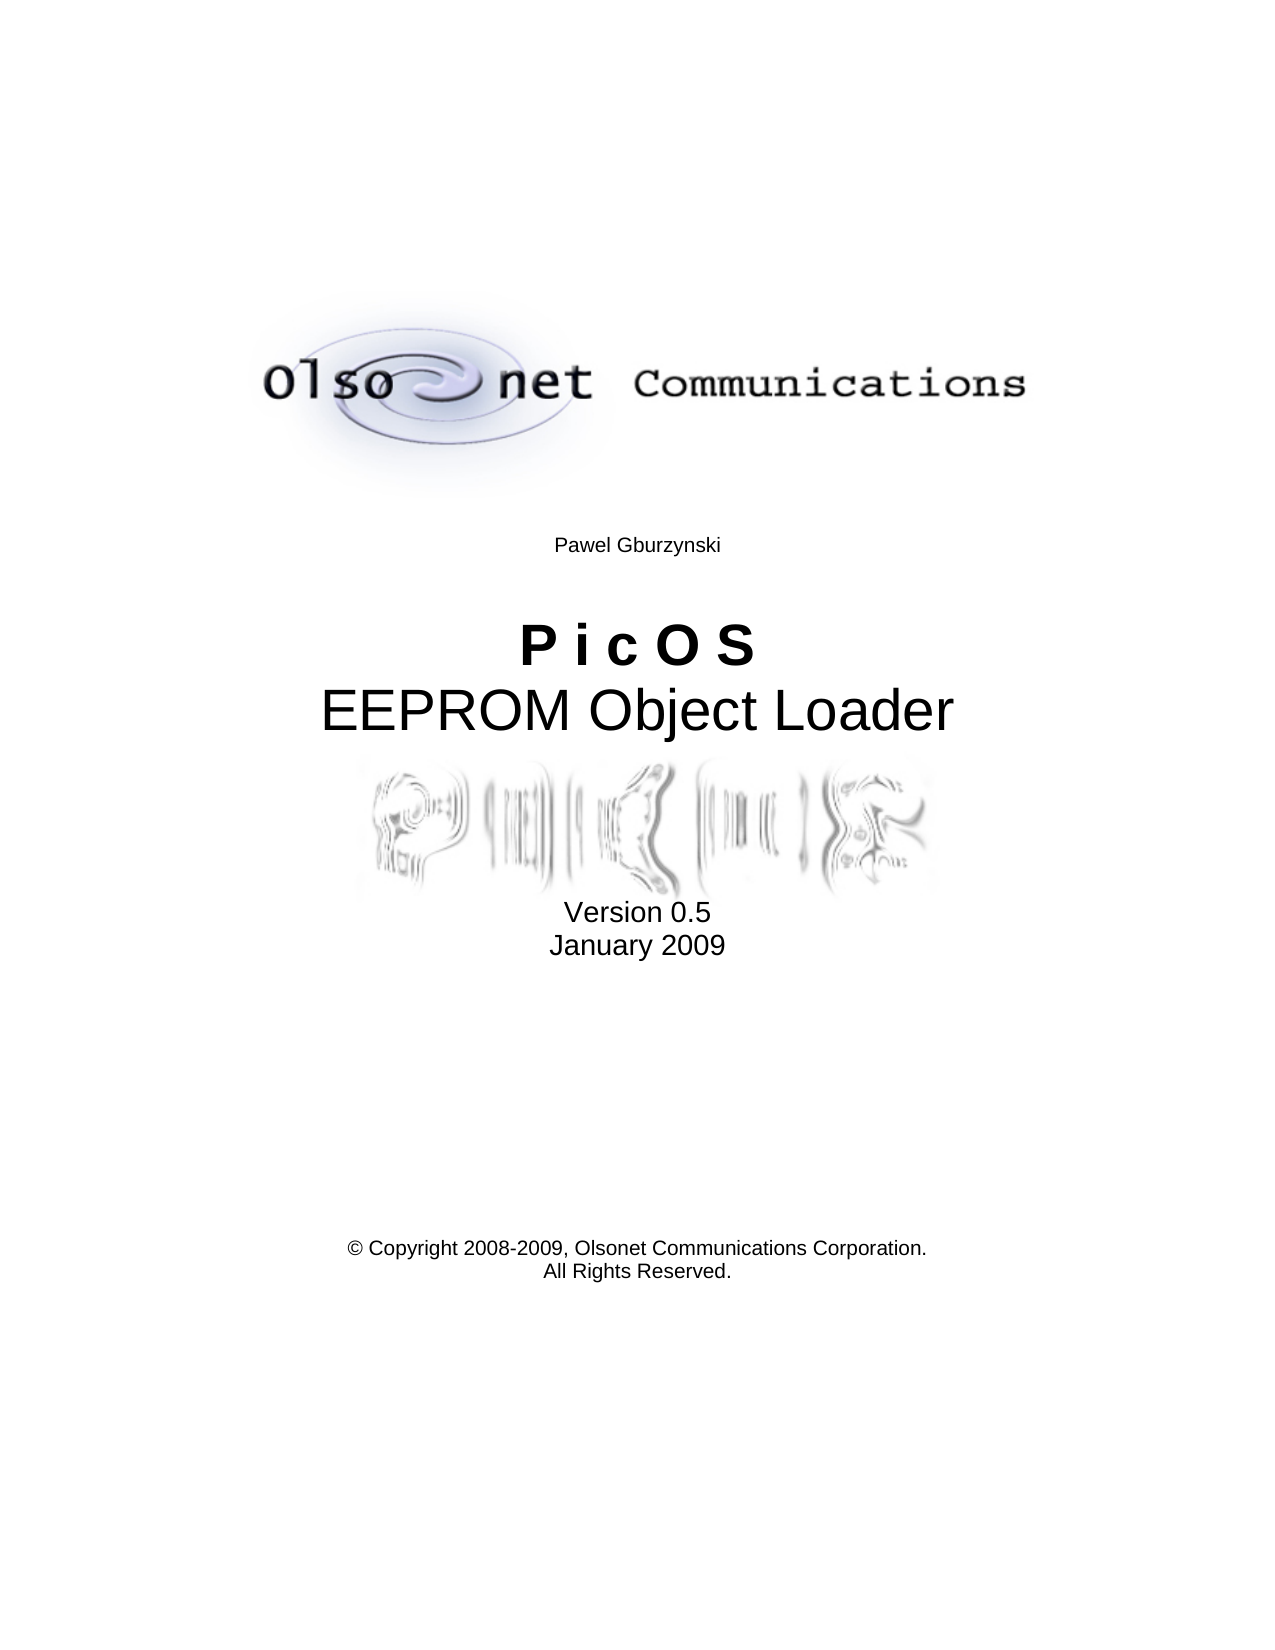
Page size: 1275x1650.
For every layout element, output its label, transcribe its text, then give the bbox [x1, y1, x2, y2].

picture [241, 291, 1034, 498]
text Version 0.5 [210, 896, 334, 929]
text © Copyright 2008-2009, Olsonet Communications Corporation. [210, 1236, 1065, 1259]
text January 2009 [959, 929, 1065, 961]
text EEPROM Object Loader [210, 678, 1065, 968]
text January 2009 [210, 929, 334, 961]
subtitle P i c O S [210, 613, 1065, 678]
picture [335, 735, 958, 967]
text All Rights Reserved. [210, 1259, 1065, 1283]
text Pawel Gburzynski [210, 534, 1065, 557]
text Version 0.5 [959, 896, 1065, 929]
